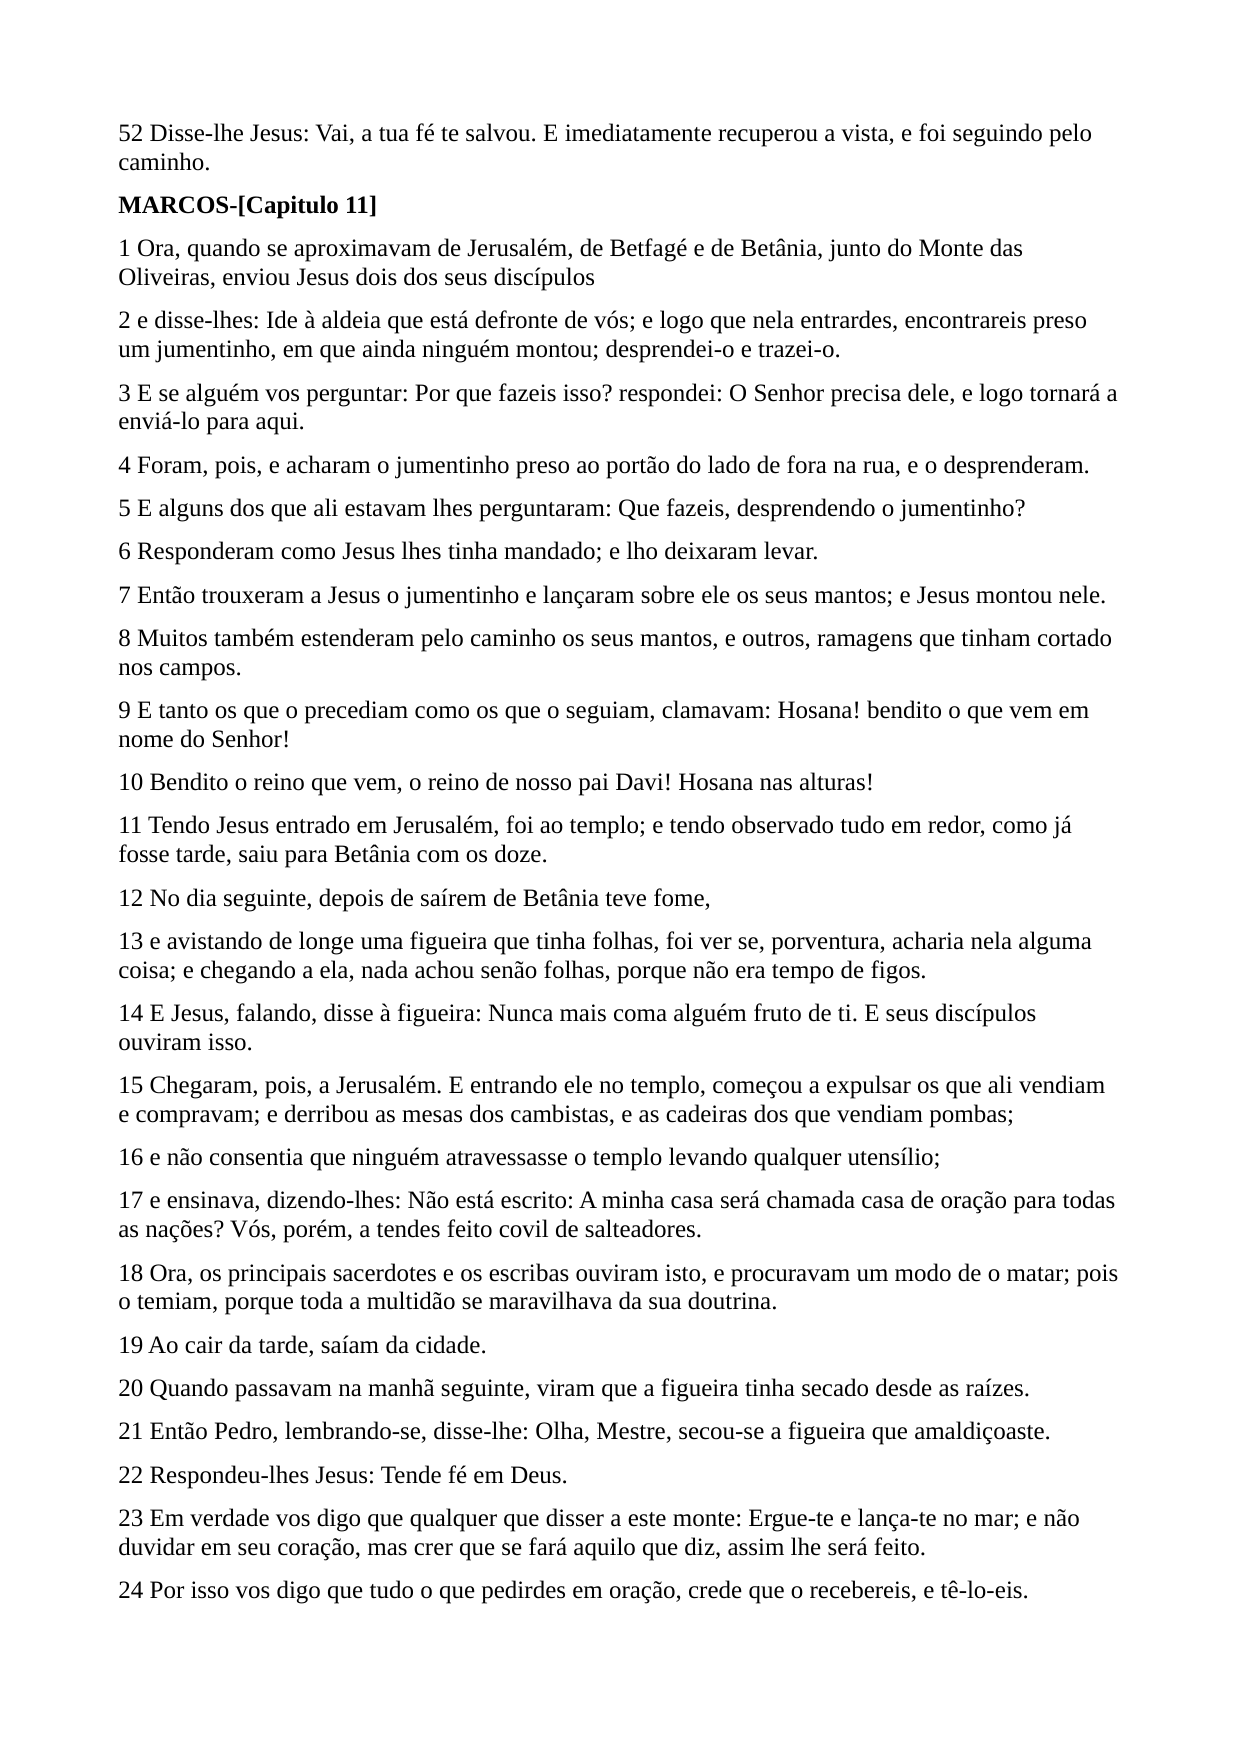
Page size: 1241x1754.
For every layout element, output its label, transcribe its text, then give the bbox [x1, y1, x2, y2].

text 11 Tendo Jesus entrado em Jerusalém, foi ao templo; e tendo observado tudo em redor, como já fosse tarde, saiu para Betânia com os doze. [118, 811, 1122, 868]
text 15 Chegaram, pois, a Jerusalém. E entrando ele no templo, começou a expulsar os que ali vendiam e compravam; e derribou as mesas dos cambistas, e as cadeiras dos que vendiam pombas; [118, 1070, 1122, 1128]
text 14 E Jesus, falando, disse à figueira: Nunca mais coma alguém fruto de ti. E seus discípulos ouviram isso. [118, 998, 1122, 1056]
text 1 Ora, quando se aproximavam de Jerusalém, de Betfagé e de Betânia, junto do Monte das Oliveiras, enviou Jesus dois dos seus discípulos [118, 233, 1122, 291]
text 19 Ao cair da tarde, saíam da cidade. [118, 1330, 1122, 1358]
text 23 Em verdade vos digo que qualquer que disser a este monte: Ergue-te e lança-te no mar; e não duvidar em seu coração, mas crer que se fará aquilo que diz, assim lhe será feito. [118, 1503, 1122, 1561]
text 52 Disse-lhe Jesus: Vai, a tua fé te salvou. E imediatamente recuperou a vista, e foi seguindo pelo caminho. [118, 118, 1122, 176]
text 24 Por isso vos digo que tudo o que pedirdes em oração, crede que o recebereis, e tê-lo-eis. [118, 1575, 1122, 1604]
text 7 Então trouxeram a Jesus o jumentinho e lançaram sobre ele os seus mantos; e Jesus montou nele. [118, 580, 1122, 608]
text 10 Bendito o reino que vem, o reino de nosso pai Davi! Hosana nas alturas! [118, 767, 1122, 796]
text 12 No dia seguinte, depois de saírem de Betânia teve fome, [118, 883, 1122, 911]
text 18 Ora, os principais sacerdotes e os escribas ouviram isto, e procuravam um modo de o matar; pois o temiam, porque toda a multidão se maravilhava da sua doutrina. [118, 1258, 1122, 1315]
text 13 e avistando de longe uma figueira que tinha folhas, foi ver se, porventura, acharia nela alguma coisa; e chegando a ela, nada achou senão folhas, porque não era tempo de figos. [118, 926, 1122, 983]
text MARCOS-[Capitulo 11] [118, 190, 1122, 219]
text 9 E tanto os que o precediam como os que o seguiam, clamavam: Hosana! bendito o que vem em nome do Senhor! [118, 695, 1122, 753]
text 2 e disse-lhes: Ide à aldeia que está defronte de vós; e logo que nela entrardes, encontrareis preso um jumentinho, em que ainda ninguém montou; desprendei-o e trazei-o. [118, 306, 1122, 363]
text 6 Responderam como Jesus lhes tinha mandado; e lho deixaram levar. [118, 536, 1122, 565]
text 20 Quando passavam na manhã seguinte, viram que a figueira tinha secado desde as raízes. [118, 1373, 1122, 1402]
text 16 e não consentia que ninguém atravessasse o templo levando qualquer utensílio; [118, 1142, 1122, 1171]
text 4 Foram, pois, e acharam o jumentinho preso ao portão do lado de fora na rua, e o desprenderam. [118, 450, 1122, 478]
text 5 E alguns dos que ali estavam lhes perguntaram: Que fazeis, desprendendo o jumentinho? [118, 493, 1122, 522]
text 22 Respondeu-lhes Jesus: Tende fé em Deus. [118, 1460, 1122, 1488]
text 17 e ensinava, dizendo-lhes: Não está escrito: A minha casa será chamada casa de oração para todas as nações? Vós, porém, a tendes feito covil de salteadores. [118, 1186, 1122, 1243]
text 3 E se alguém vos perguntar: Por que fazeis isso? respondei: O Senhor precisa dele, e logo tornará a enviá-lo para aqui. [118, 378, 1122, 435]
text 8 Muitos também estenderam pelo caminho os seus mantos, e outros, ramagens que tinham cortado nos campos. [118, 623, 1122, 681]
text 21 Então Pedro, lembrando-se, disse-lhe: Olha, Mestre, secou-se a figueira que amaldiçoaste. [118, 1416, 1122, 1445]
